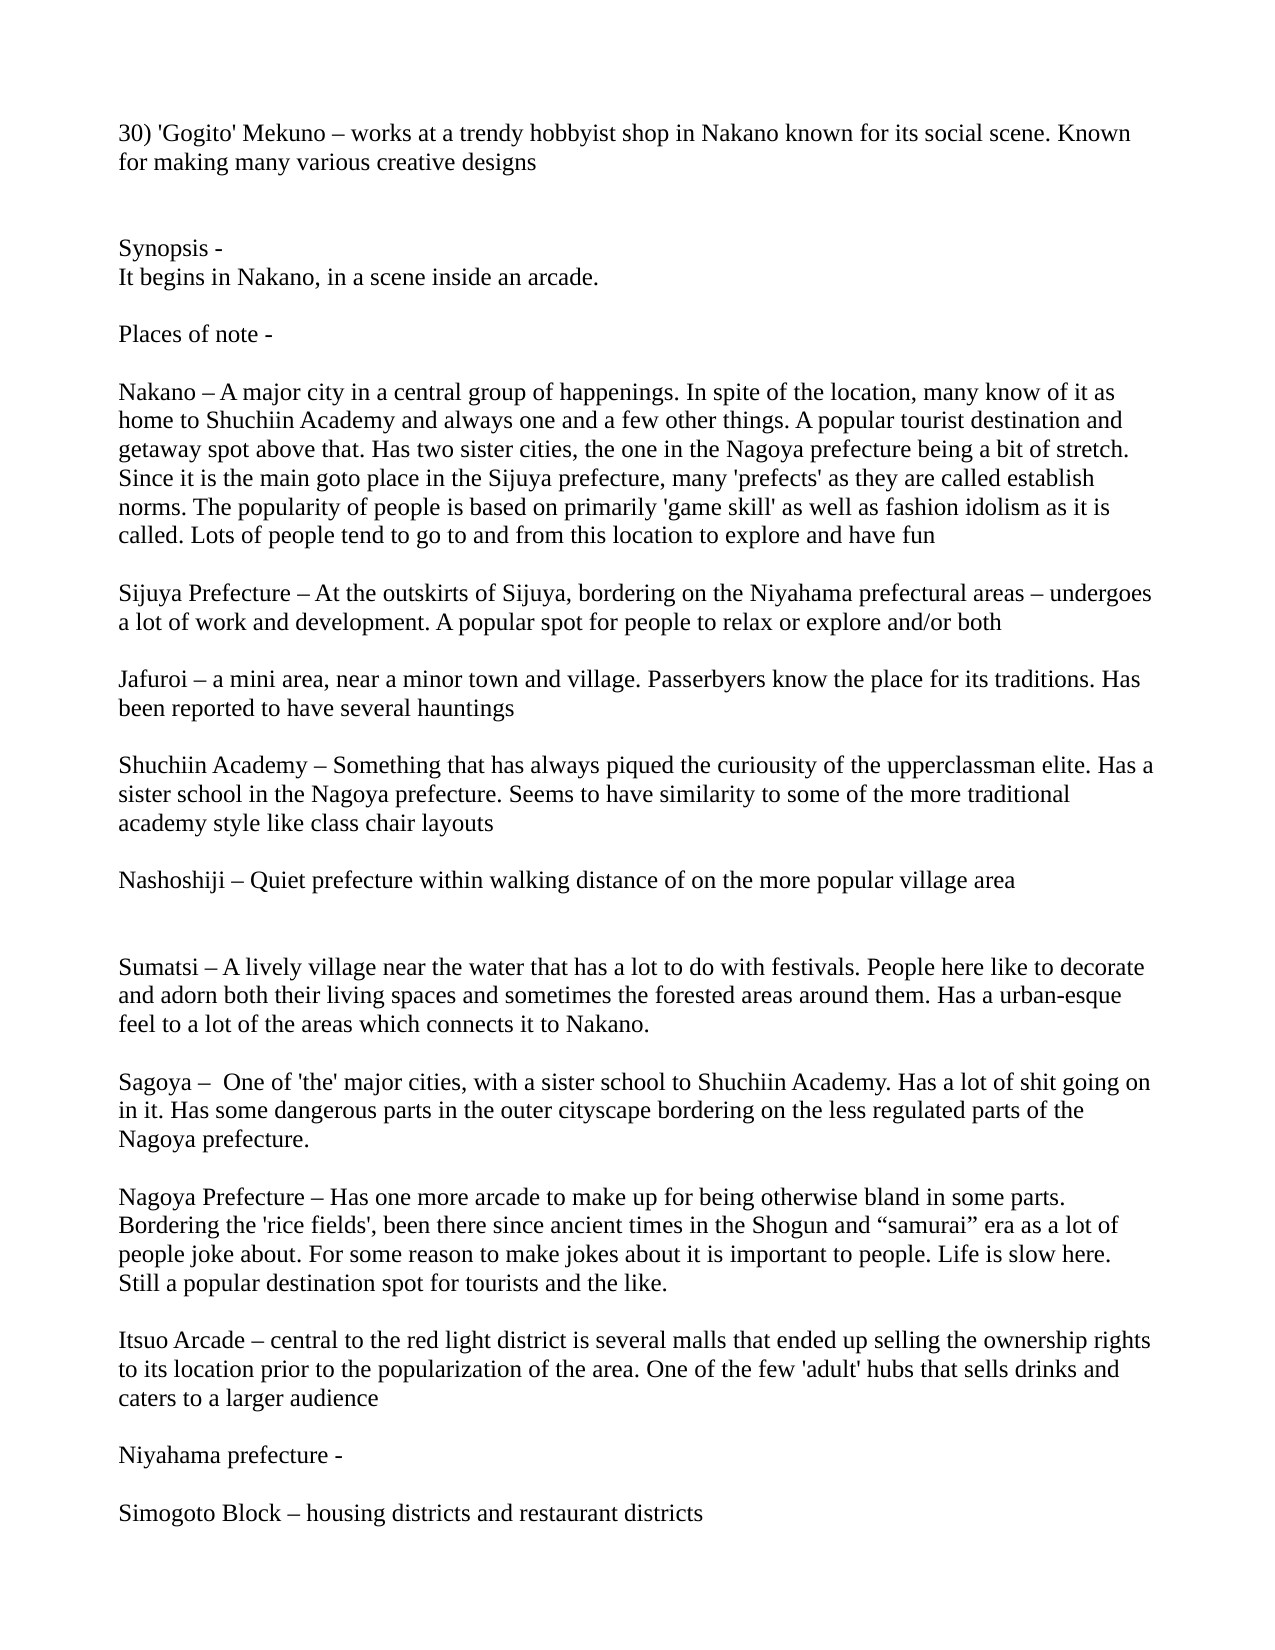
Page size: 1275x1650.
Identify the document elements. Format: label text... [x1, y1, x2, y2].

text Simogoto Block – housing districts and restaurant districts [118, 1498, 1157, 1527]
text Nashoshiji – Quiet prefecture within walking distance of on the more popular village area [118, 866, 1157, 894]
text Sumatsi – A lively village near the water that has a lot to do with festivals. People here like to decorate and adorn both their living spaces and sometimes the forested areas around them. Has a urban-esque feel to a lot of the areas which connects it to Nakano. [118, 952, 1157, 1038]
text Sijuya Prefecture – At the outskirts of Sijuya, bordering on the Niyahama prefectural areas – undergoes a lot of work and development. A popular spot for people to relax or explore and/or both [118, 578, 1157, 636]
text Jafuroi – a mini area, near a minor town and village. Passerbyers know the place for its traditions. Has been reported to have several hauntings [118, 664, 1157, 722]
text Itsuo Arcade – central to the red light district is several malls that ended up selling the ownership rights to its location prior to the popularization of the area. One of the few 'adult' hubs that sells drinks and caters to a larger audience [118, 1326, 1157, 1412]
text 30) 'Gogito' Mekuno – works at a trendy hobbyist shop in Nakano known for its social scene. Known for making many various creative designs [118, 118, 1157, 176]
text Shuchiin Academy – Something that has always piqued the curiousity of the upperclassman elite. Has a sister school in the Nagoya prefecture. Seems to have similarity to some of the more traditional academy style like class chair layouts [118, 751, 1157, 837]
text Niyahama prefecture - [118, 1441, 1157, 1469]
text Nakano – A major city in a central group of happenings. In spite of the location, many know of it as home to Shuchiin Academy and always one and a few other things. A popular tourist destination and getaway spot above that. Has two sister cities, the one in the Nagoya prefecture being a bit of stretch. Since it is the main goto place in the Sijuya prefecture, many 'prefects' as they are called establish norms. The popularity of people is based on primarily 'game skill' as well as fashion idolism as it is called. Lots of people tend to go to and from this location to explore and have fun [118, 377, 1157, 549]
text Nagoya Prefecture – Has one more arcade to make up for being otherwise bland in some parts. Bordering the 'rice fields', been there since ancient times in the Shogun and “samurai” era as a lot of people joke about. For some reason to make jokes about it is important to people. Life is slow here. Still a popular destination spot for tourists and the like. [118, 1182, 1157, 1297]
text It begins in Nakano, in a scene inside an arcade. [118, 262, 1157, 291]
text Places of note - [118, 319, 1157, 348]
text Sagoya – One of 'the' major cities, with a sister school to Shuchiin Academy. Has a lot of shit going on in it. Has some dangerous parts in the outer cityscape bordering on the less regulated parts of the Nagoya prefecture. [118, 1067, 1157, 1153]
text Synopsis - [118, 233, 1157, 262]
